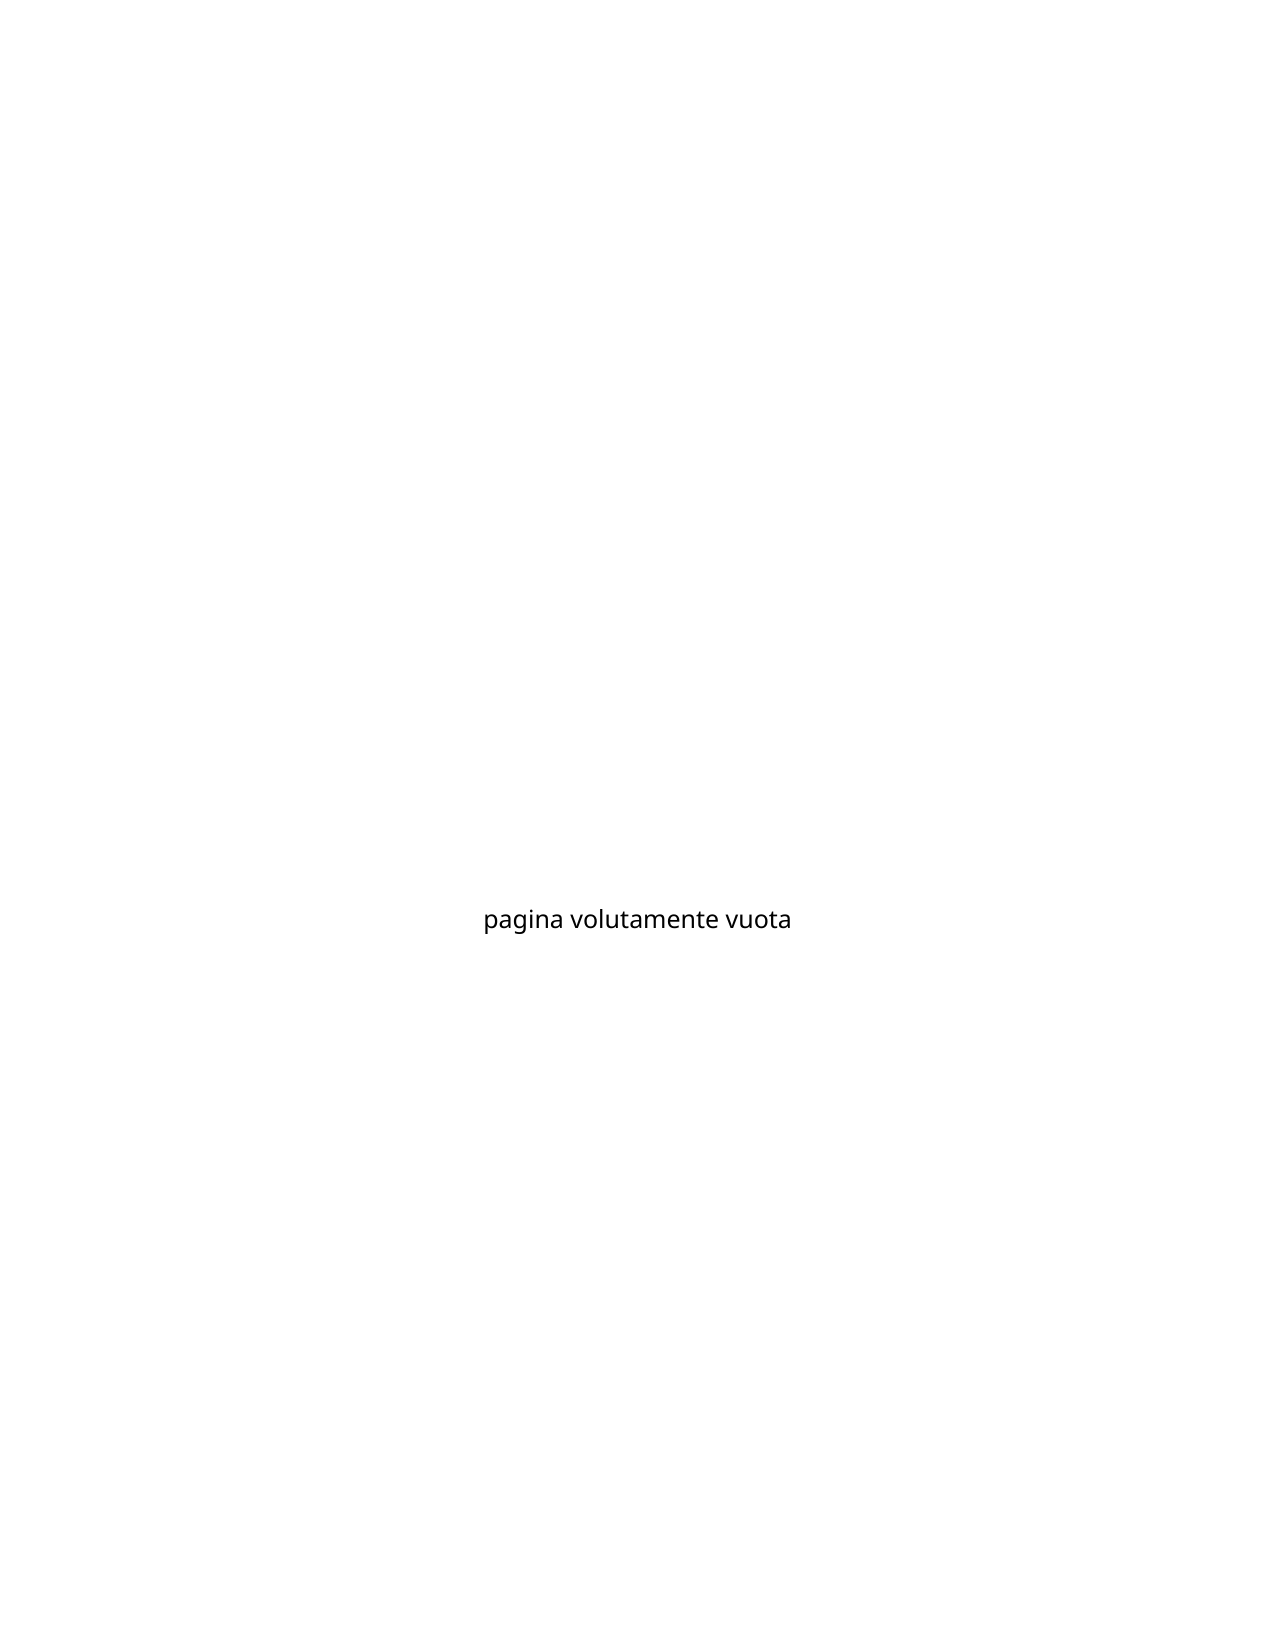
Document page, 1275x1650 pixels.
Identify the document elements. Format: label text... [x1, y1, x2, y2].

text pagina volutamente vuota [118, 902, 1157, 936]
